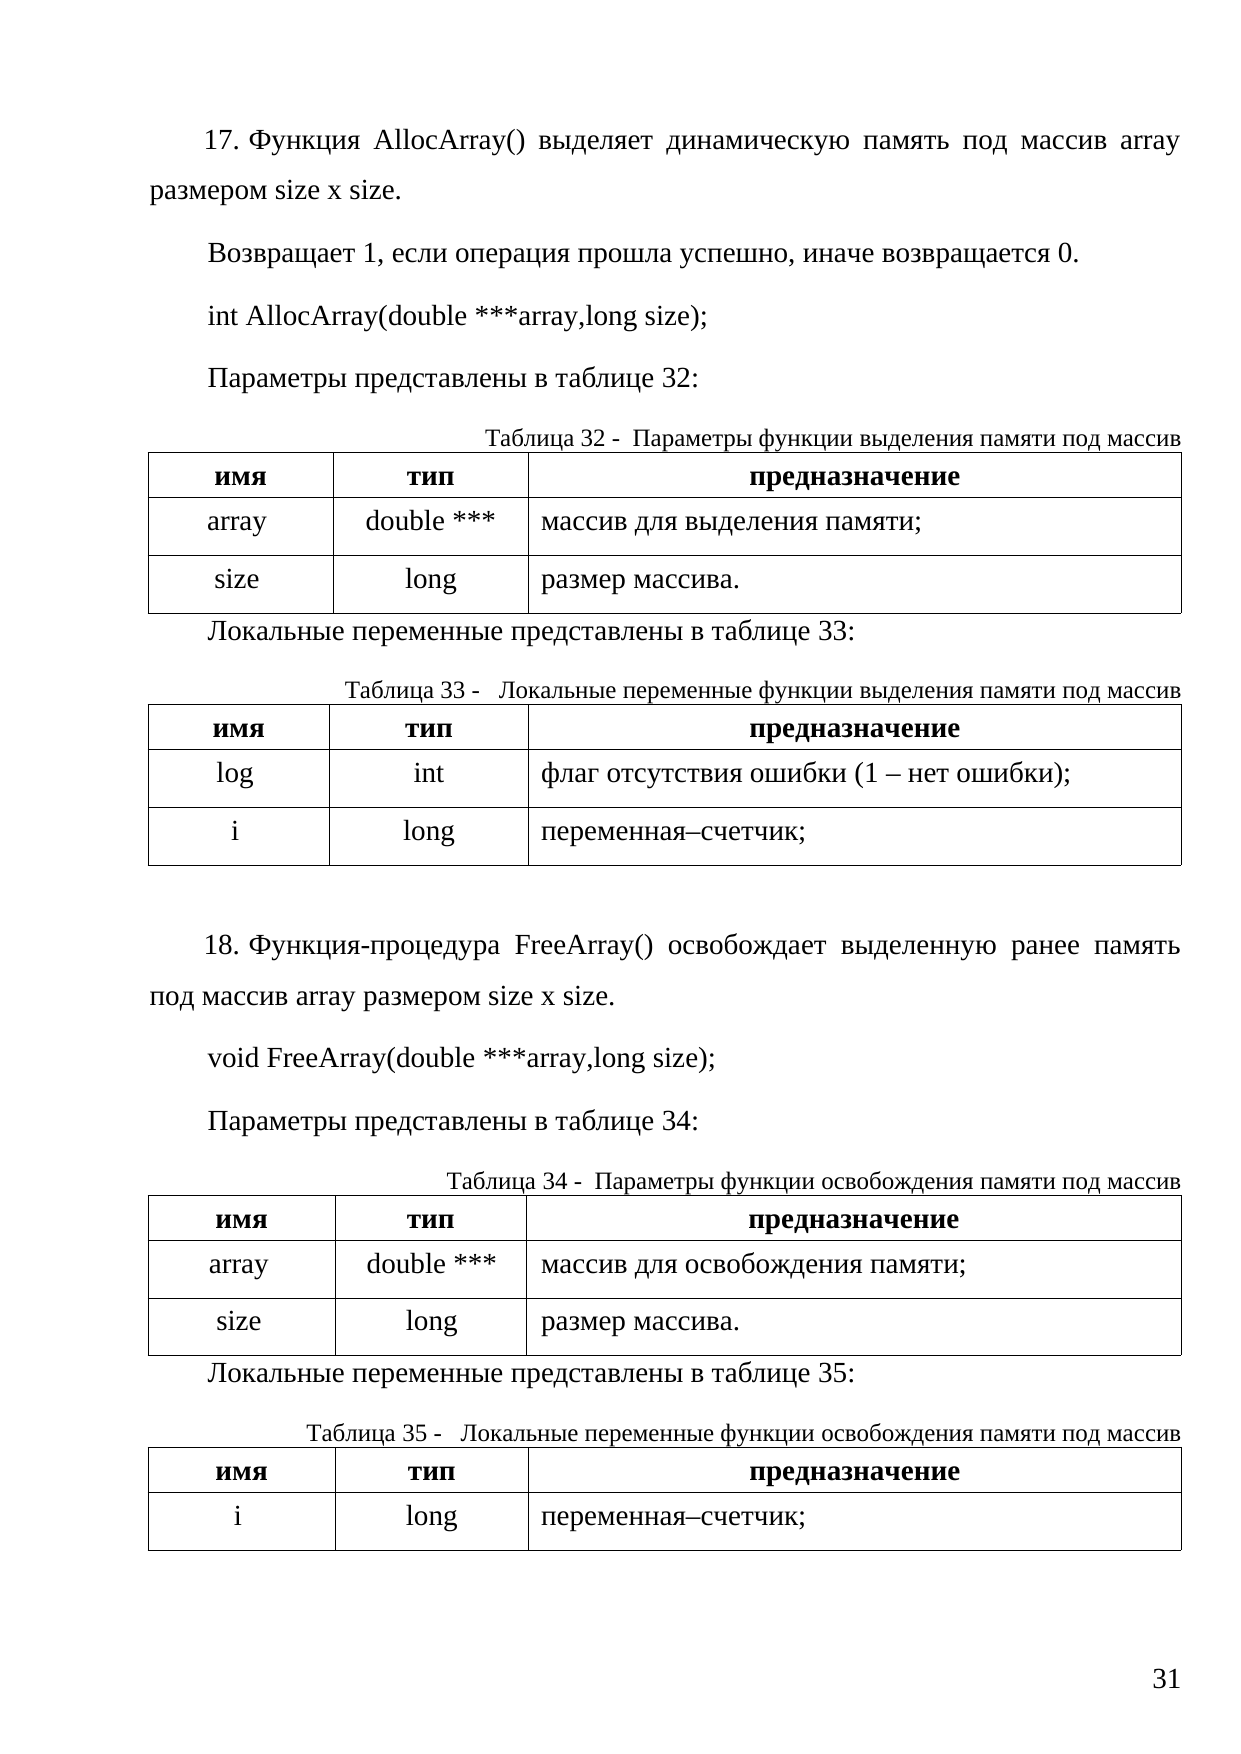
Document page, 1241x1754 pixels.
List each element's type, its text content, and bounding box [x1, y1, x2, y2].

text Параметры представлены в таблице 32: [148, 361, 1181, 394]
list Функция AllocArray() выделяет динамическую память под массив array размером size x size. [149, 122, 1181, 206]
table_cell long [330, 808, 528, 864]
table_header предназначение [529, 1448, 1181, 1492]
table_cell array [149, 498, 333, 555]
table_cell double *** [336, 1241, 526, 1298]
table_cell размер массива. [529, 556, 1181, 612]
text Таблица 32 - Параметры функции выделения памяти под массив [148, 423, 1181, 452]
table_header имя [149, 453, 333, 497]
text Параметры представлены в таблице 34: [148, 1103, 1181, 1137]
text Таблица 33 - Локальные переменные функции выделения памяти под массив [148, 675, 1181, 704]
table_header имя [149, 705, 329, 749]
text Возвращает 1, если операция прошла успешно, иначе возвращается 0. [148, 235, 1181, 268]
list Функция-процедура FreeArray() освобождает выделенную ранее память под массив array размером size x size. [149, 927, 1181, 1011]
table_header предназначение [529, 453, 1181, 497]
table_header предназначение [527, 1196, 1181, 1240]
table_header имя [149, 1448, 335, 1492]
text int AllocArray(double ***array,long size); [148, 298, 1181, 331]
table_header тип [336, 1448, 528, 1492]
table_cell log [149, 750, 329, 807]
table_cell size [149, 1299, 335, 1355]
text void FreeArray(double ***array,long size); [148, 1041, 1181, 1074]
table_cell i [149, 808, 329, 864]
table_cell array [149, 1241, 335, 1298]
text Таблица 35 - Локальные переменные функции освобождения памяти под массив [148, 1418, 1181, 1447]
table_cell переменная–счетчик; [529, 808, 1181, 864]
text Локальные переменные представлены в таблице 35: [148, 1356, 1181, 1389]
table_cell long [336, 1299, 526, 1355]
table_cell переменная–счетчик; [529, 1493, 1181, 1549]
table_cell long [336, 1493, 528, 1549]
table_header тип [330, 705, 528, 749]
table_cell int [330, 750, 528, 807]
table_cell флаг отсутствия ошибки (1 – нет ошибки); [529, 750, 1181, 807]
table_cell массив для освобождения памяти; [527, 1241, 1181, 1298]
table_cell массив для выделения памяти; [529, 498, 1181, 555]
text Таблица 34 - Параметры функции освобождения памяти под массив [148, 1166, 1181, 1195]
table_cell i [149, 1493, 335, 1549]
table_header имя [149, 1196, 335, 1240]
table_cell размер массива. [527, 1299, 1181, 1355]
table_cell long [334, 556, 528, 612]
table_header предназначение [529, 705, 1181, 749]
text Локальные переменные представлены в таблице 33: [148, 614, 1181, 646]
table_cell double *** [334, 498, 528, 555]
table_cell size [149, 556, 333, 612]
table_header тип [336, 1196, 526, 1240]
table_header тип [334, 453, 528, 497]
